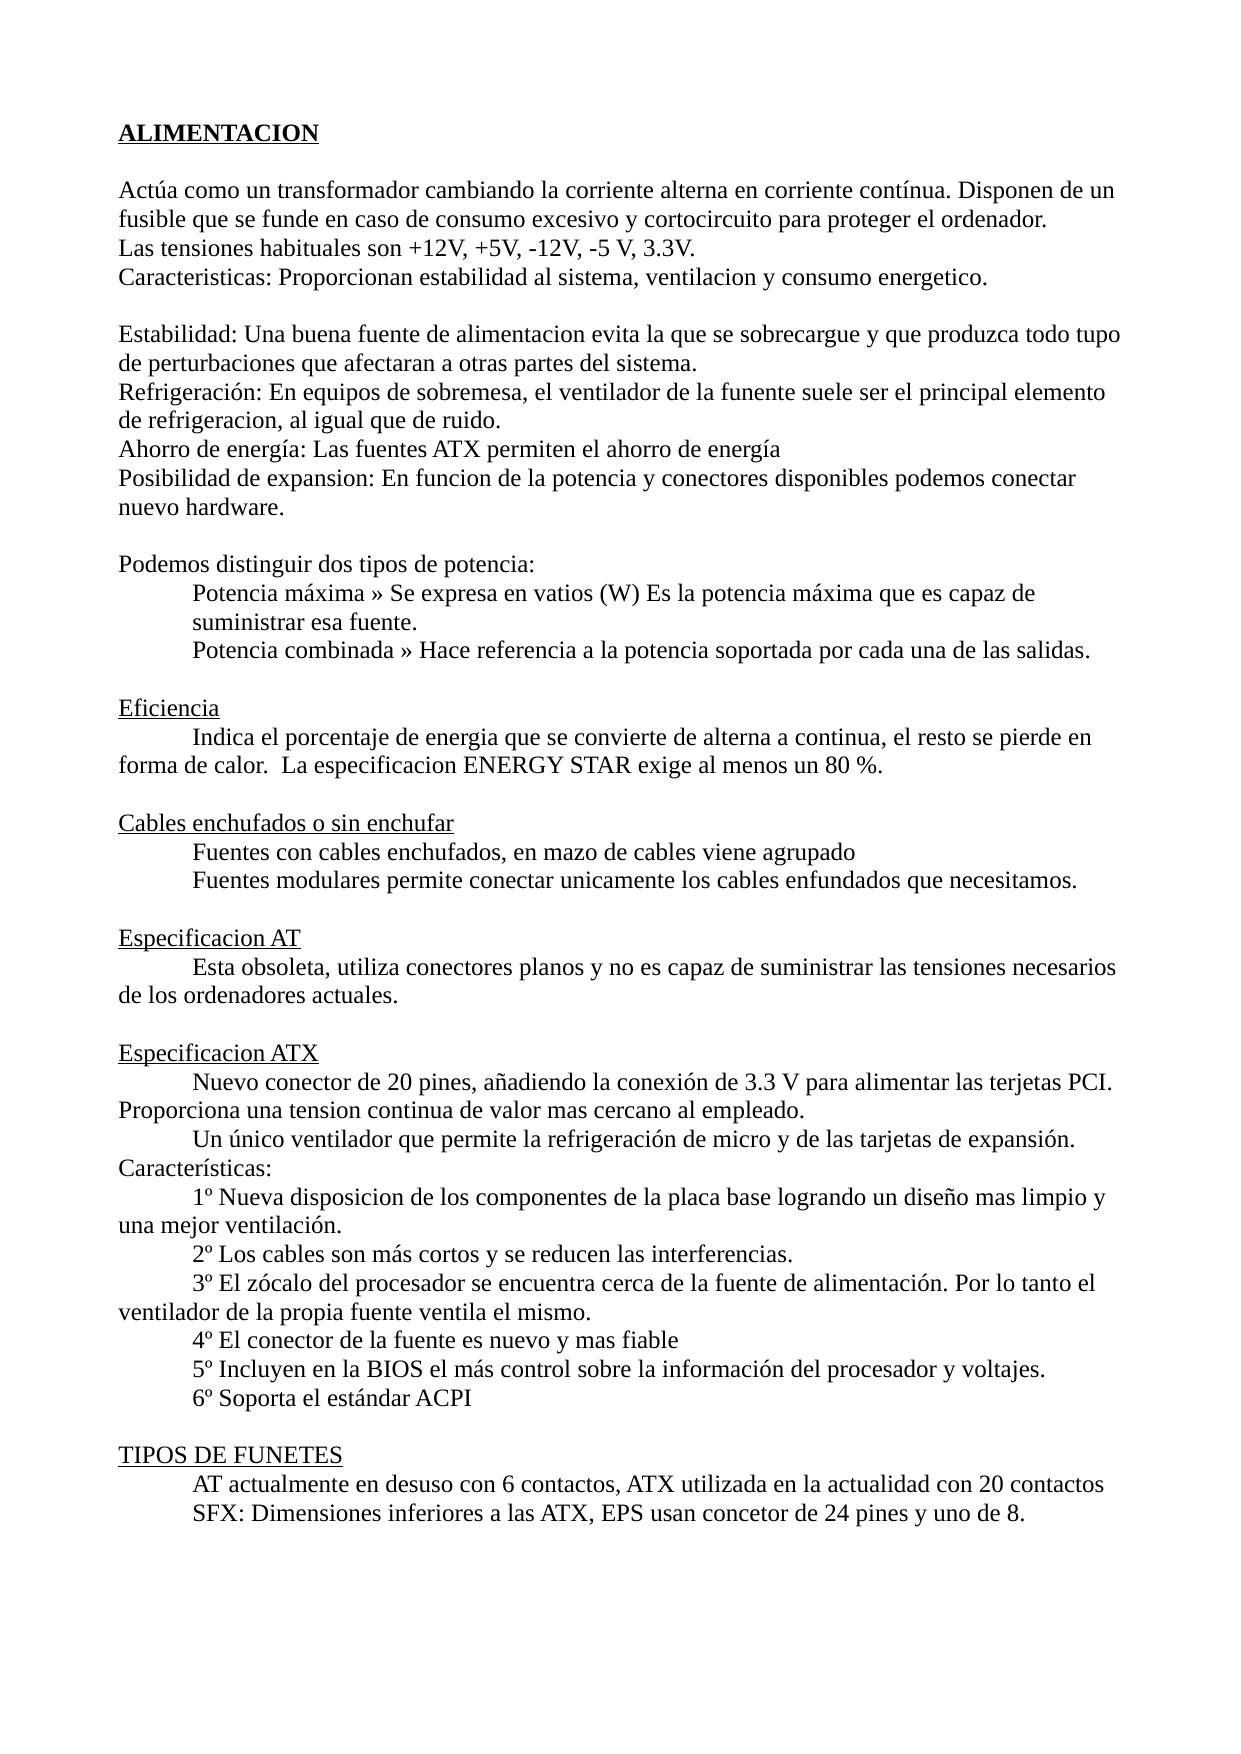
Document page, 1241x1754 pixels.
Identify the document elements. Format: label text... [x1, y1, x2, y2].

text Ahorro de energía: Las fuentes ATX permiten el ahorro de energía [118, 434, 1122, 463]
text Un único ventilador que permite la refrigeración de micro y de las tarjetas de expansión. [118, 1124, 1122, 1153]
text Fuentes con cables enchufados, en mazo de cables viene agrupado [118, 837, 1122, 866]
text Posibilidad de expansion: En funcion de la potencia y conectores disponibles podemos conectar nuevo hardware. [118, 463, 1122, 521]
text Caracteristicas: Proporcionan estabilidad al sistema, ventilacion y consumo energetico. [118, 262, 1122, 291]
text 6º Soporta el estándar ACPI [118, 1383, 1122, 1412]
text 5º Incluyen en la BIOS el más control sobre la información del procesador y voltajes. [118, 1354, 1122, 1383]
text ALIMENTACION [118, 118, 1122, 147]
text Actúa como un transformador cambiando la corriente alterna en corriente contínua. Disponen de un fusible que se funde en caso de consumo excesivo y cortocircuito para proteger el ordenador. [118, 176, 1122, 233]
text Indica el porcentaje de energia que se convierte de alterna a continua, el resto se pierde en forma de calor. La especificacion ENERGY STAR exige al menos un 80 %. [118, 722, 1122, 779]
text TIPOS DE FUNETES [118, 1441, 1122, 1469]
text Potencia combinada » Hace referencia a la potencia soportada por cada una de las salidas. [118, 636, 1122, 664]
text Refrigeración: En equipos de sobremesa, el ventilador de la funente suele ser el principal elemento de refrigeracion, al igual que de ruido. [118, 377, 1122, 434]
text 3º El zócalo del procesador se encuentra cerca de la fuente de alimentación. Por lo tanto el ventilador de la propia fuente ventila el mismo. [118, 1268, 1122, 1326]
text Fuentes modulares permite conectar unicamente los cables enfundados que necesitamos. [118, 866, 1122, 894]
text Cables enchufados o sin enchufar [118, 808, 1122, 837]
text Estabilidad: Una buena fuente de alimentacion evita la que se sobrecargue y que produzca todo tupo de perturbaciones que afectaran a otras partes del sistema. [118, 319, 1122, 377]
text Nuevo conector de 20 pines, añadiendo la conexión de 3.3 V para alimentar las terjetas PCI. Proporciona una tension continua de valor mas cercano al empleado. [118, 1067, 1122, 1124]
text 2º Los cables son más cortos y se reducen las interferencias. [118, 1239, 1122, 1268]
text Podemos distinguir dos tipos de potencia: [118, 549, 1122, 578]
text Potencia máxima » Se expresa en vatios (W) Es la potencia máxima que es capaz de suministrar esa fuente. [118, 578, 1122, 636]
text Eficiencia [118, 693, 1122, 722]
text SFX: Dimensiones inferiores a las ATX, EPS usan concetor de 24 pines y uno de 8. [118, 1498, 1122, 1527]
text 1º Nueva disposicion de los componentes de la placa base logrando un diseño mas limpio y una mejor ventilación. [118, 1182, 1122, 1239]
text Características: [118, 1153, 1122, 1182]
text Esta obsoleta, utiliza conectores planos y no es capaz de suministrar las tensiones necesarios de los ordenadores actuales. [118, 952, 1122, 1009]
text AT actualmente en desuso con 6 contactos, ATX utilizada en la actualidad con 20 contactos [118, 1469, 1122, 1498]
text 4º El conector de la fuente es nuevo y mas fiable [118, 1326, 1122, 1354]
text Las tensiones habituales son +12V, +5V, -12V, -5 V, 3.3V. [118, 233, 1122, 262]
text Especificacion ATX [118, 1038, 1122, 1067]
text Especificacion AT [118, 923, 1122, 952]
